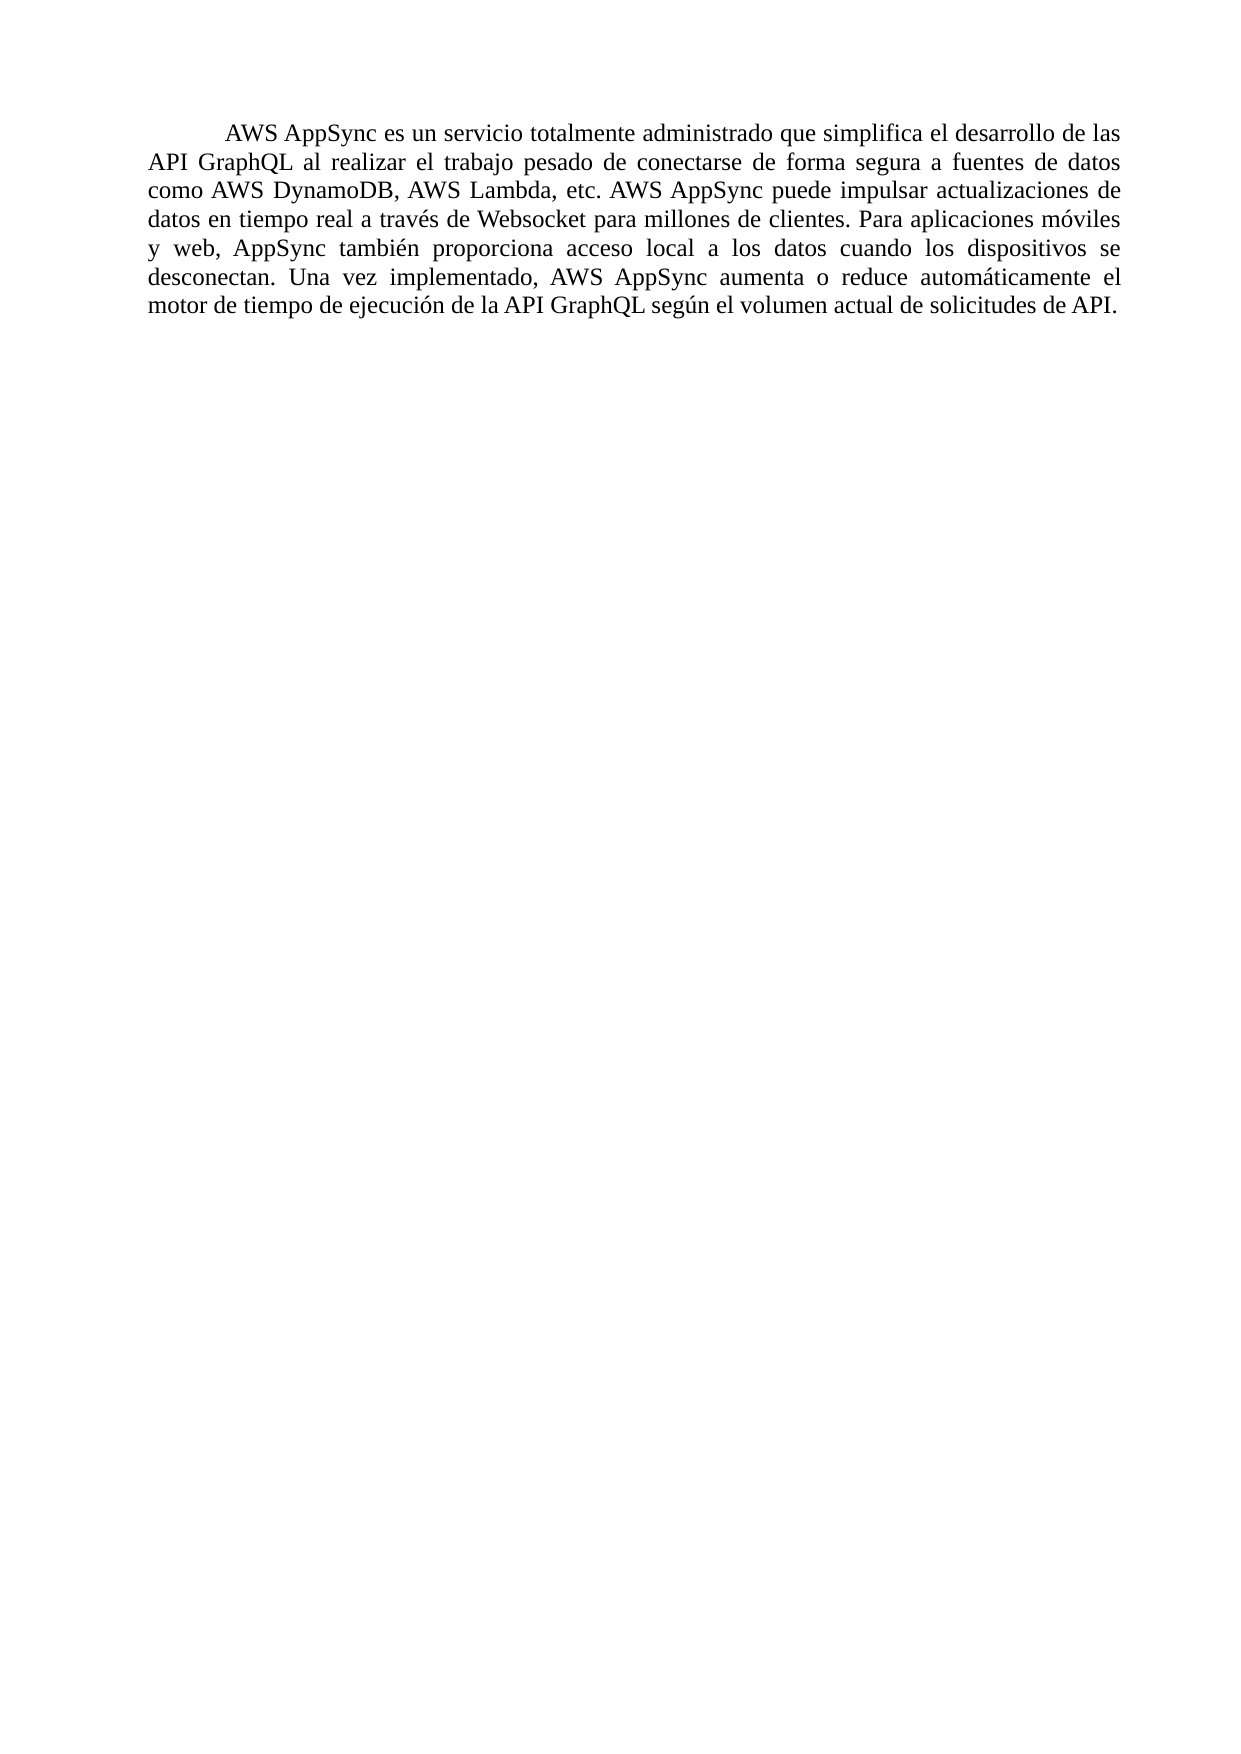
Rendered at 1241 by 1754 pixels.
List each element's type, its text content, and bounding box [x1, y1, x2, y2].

text AWS AppSync es un servicio totalmente administrado que simplifica el desarrollo de las API GraphQL al realizar el trabajo pesado de conectarse de forma segura a fuentes de datos como AWS DynamoDB, AWS Lambda, etc. AWS AppSync puede impulsar actualizaciones de datos en tiempo real a través de Websocket para millones de clientes. Para aplicaciones móviles y web, AppSync también proporciona acceso local a los datos cuando los dispositivos se desconectan. Una vez implementado, AWS AppSync aumenta o reduce automáticamente el motor de tiempo de ejecución de la API GraphQL según el volumen actual de solicitudes de API. [148, 118, 1122, 319]
